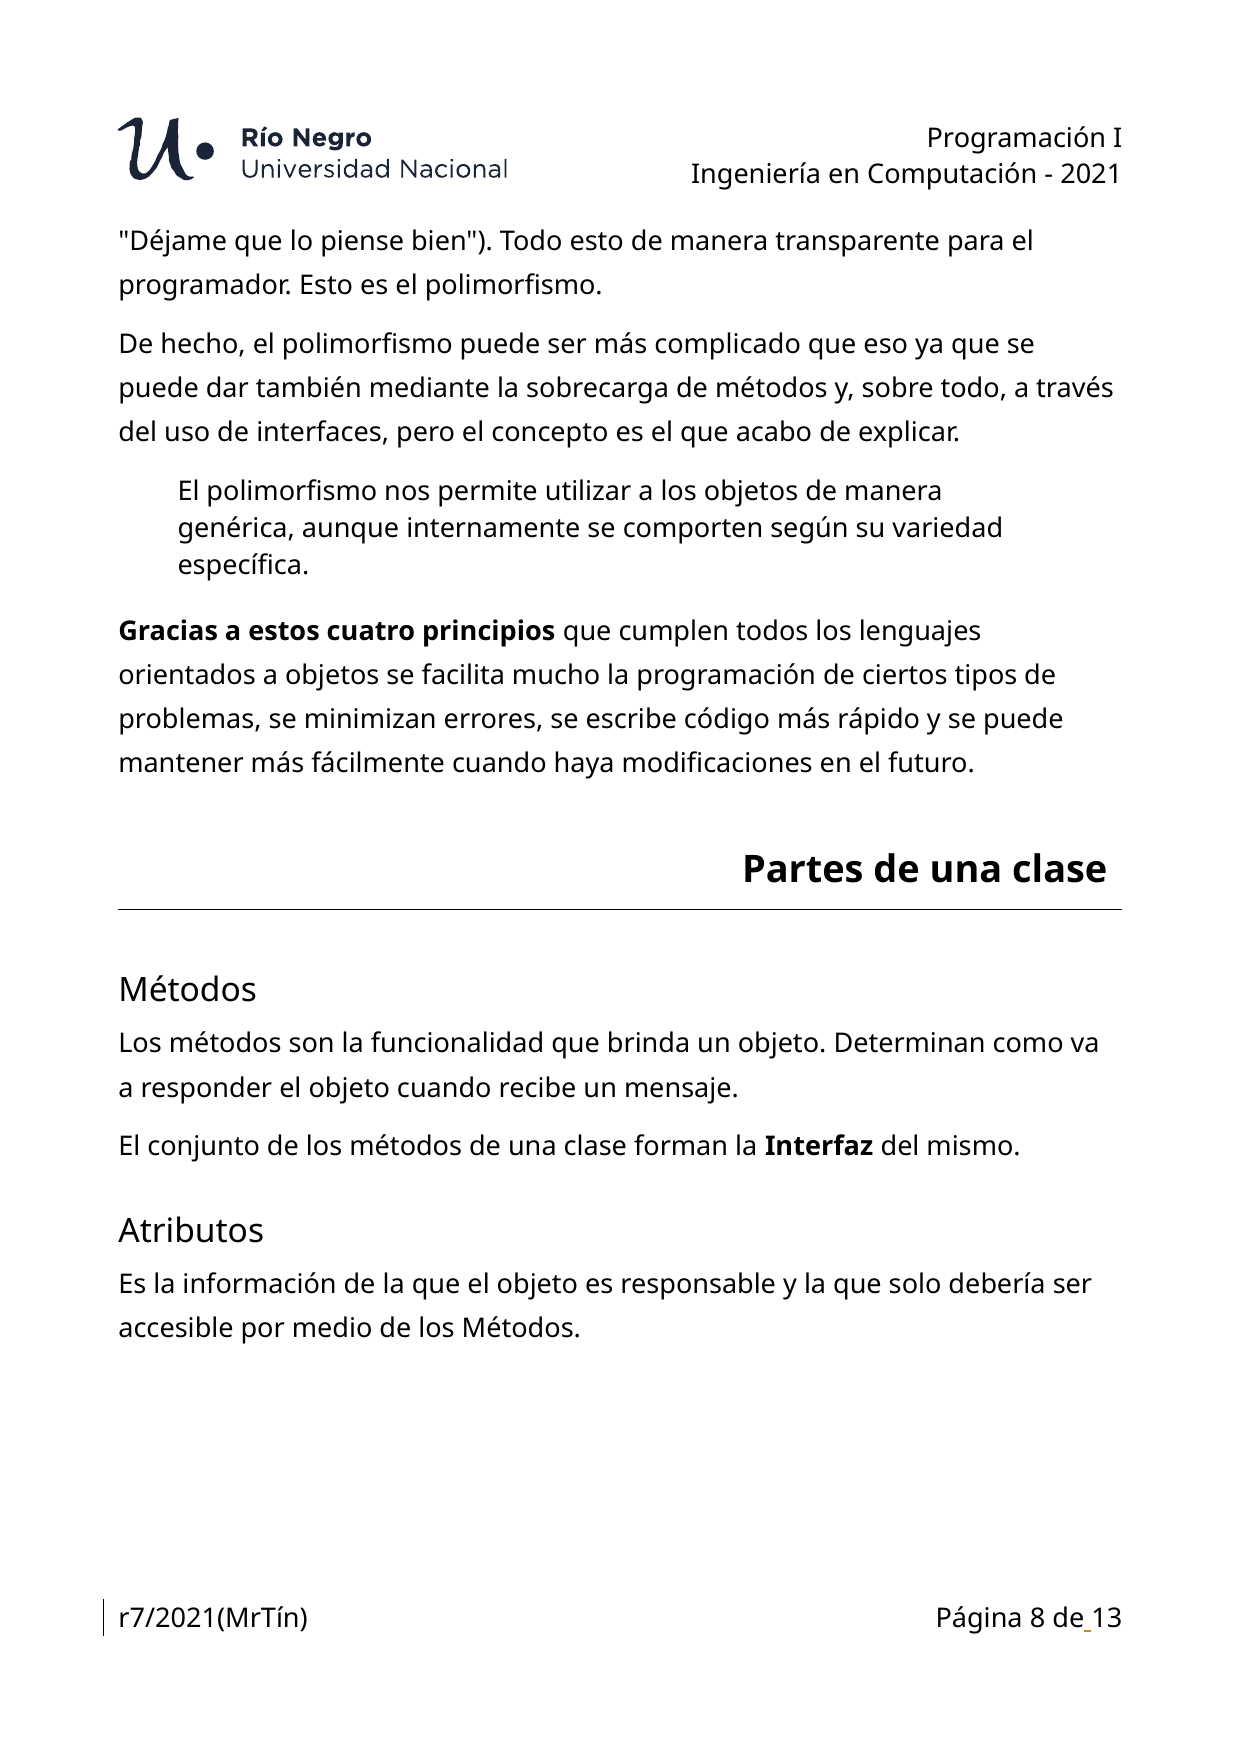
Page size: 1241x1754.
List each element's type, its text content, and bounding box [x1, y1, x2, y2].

text "Déjame que lo piense bien"). Todo esto de manera transparente para el programador. Esto es el polimorfismo. [118, 221, 1122, 302]
text Gracias a estos cuatro principios que cumplen todos los lenguajes orientados a objetos se facilita mucho la programación de ciertos tipos de problemas, se minimizan errores, se escribe código más rápido y se puede mantener más fácilmente cuando haya modificaciones en el futuro. [118, 611, 1122, 781]
subtitle Atributos [118, 1206, 1122, 1252]
subtitle Métodos [118, 966, 1122, 1011]
text El polimorfismo nos permite utilizar a los objetos de manera genérica, aunque internamente se comporten según su variedad específica. [177, 471, 1063, 582]
text De hecho, el polimorfismo puede ser más complicado que eso ya que se puede dar también mediante la sobrecarga de métodos y, sobre todo, a través del uso de interfaces, pero el concepto es el que acabo de explicar. [118, 324, 1122, 449]
text El conjunto de los métodos de una clase forman la Interfaz del mismo. [118, 1127, 1122, 1164]
text Los métodos son la funcionalidad que brinda un objeto. Determinan como va a responder el objeto cuando recibe un mensaje. [118, 1024, 1122, 1105]
subtitle Partes de una clase [118, 827, 1122, 909]
text Es la información de la que el objeto es responsable y la que solo debería ser accesible por medio de los Métodos. [118, 1265, 1122, 1346]
